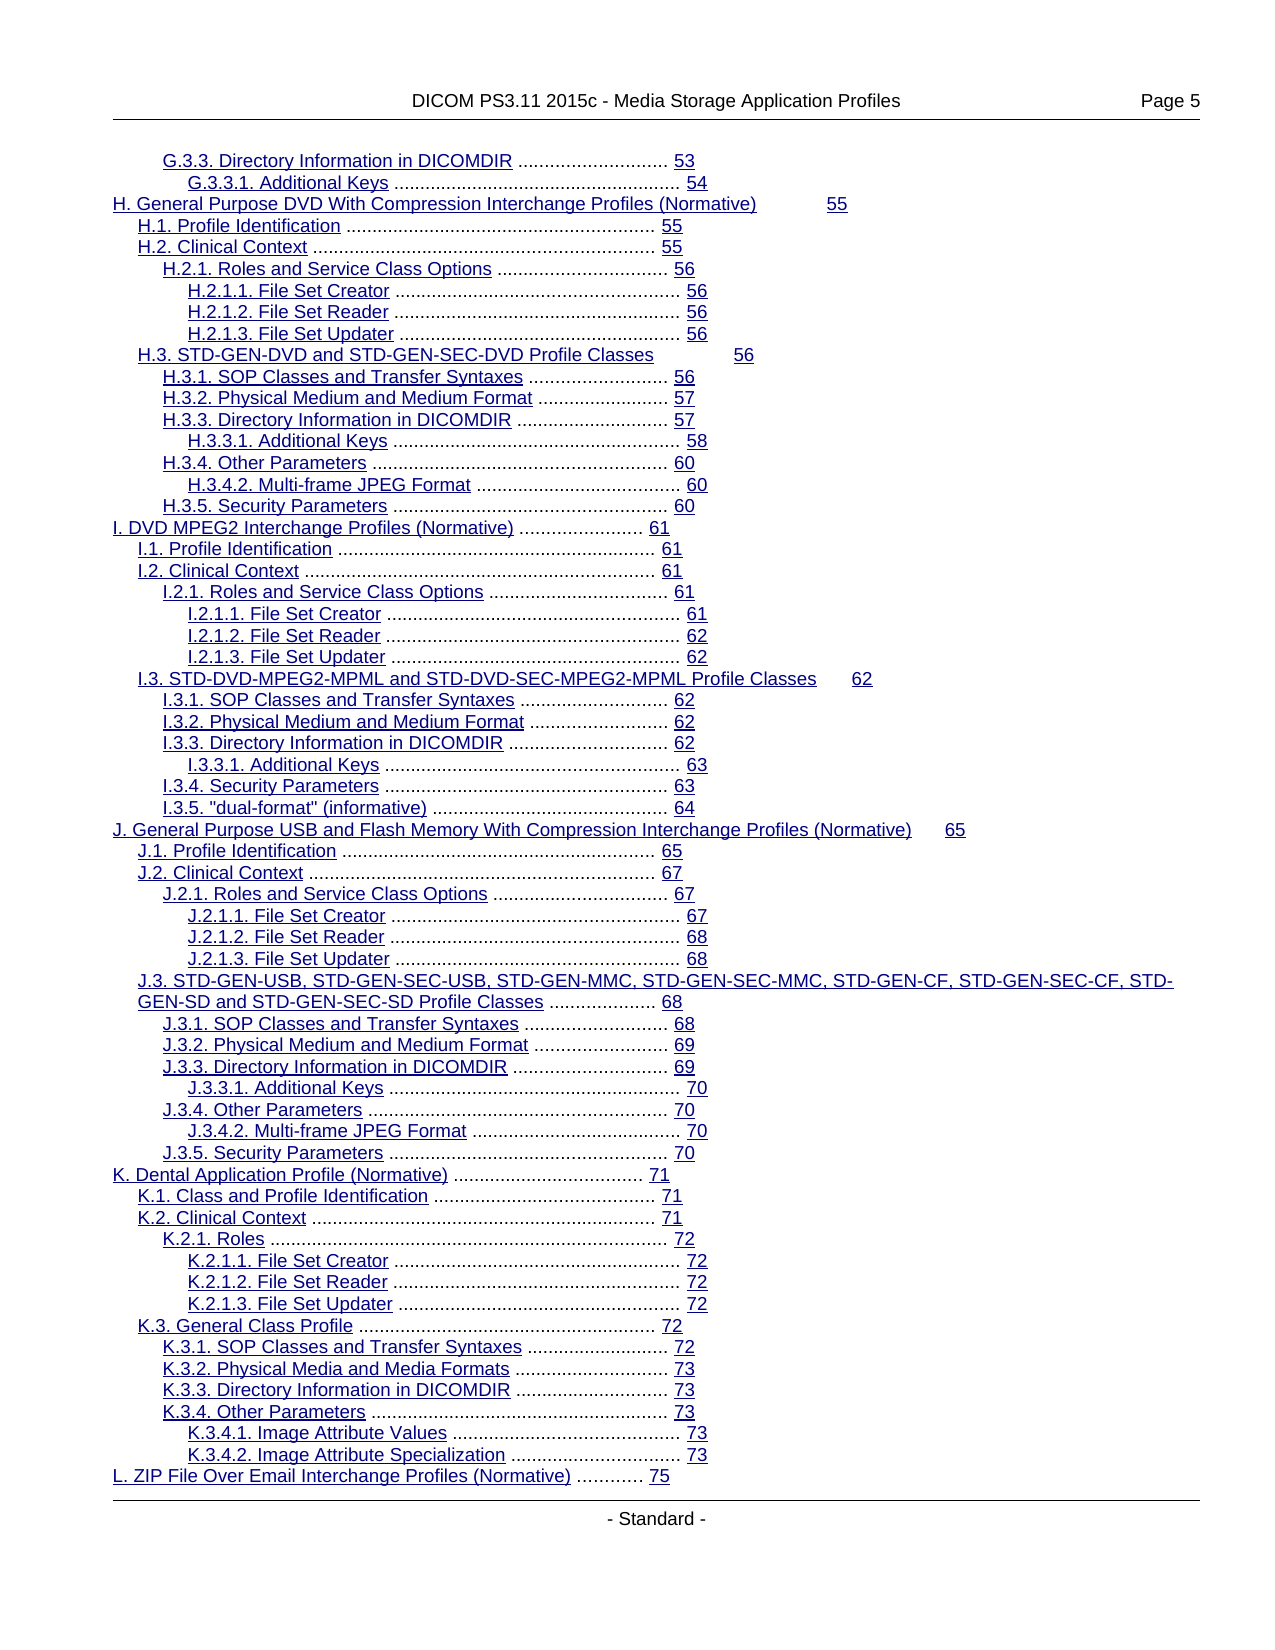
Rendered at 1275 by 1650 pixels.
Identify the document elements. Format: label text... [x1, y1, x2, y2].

text J.3.2. Physical Medium and Medium Format 0 [162, 1034, 1175, 1056]
text J.2.1.1. File Set Creator 0 [187, 905, 1175, 926]
text I.2. Clinical Context 0 [137, 560, 1175, 581]
text I.3.5. "dual-format" (informative) 0 [162, 797, 1175, 818]
text I. DVD MPEG2 Interchange Profiles (Normative) 0 [112, 517, 1175, 538]
text K.3.4. Other Parameters 0 [162, 1401, 1175, 1422]
text J.2.1. Roles and Service Class Options 0 [162, 883, 1175, 905]
text I.1. Profile Identification 0 [137, 538, 1175, 560]
text H.3.2. Physical Medium and Medium Format 0 [162, 387, 1175, 409]
text J.3.1. SOP Classes and Transfer Syntaxes 0 [162, 1012, 1175, 1034]
text H.3.4. Other Parameters 0 [162, 452, 1175, 473]
text H.3.4.2. Multi-frame JPEG Format 0 [187, 473, 1175, 495]
text I.3.1. SOP Classes and Transfer Syntaxes 0 [162, 689, 1175, 711]
text I.3.2. Physical Medium and Medium Format 0 [162, 711, 1175, 732]
text K.2.1. Roles 0 [162, 1228, 1175, 1250]
text H.2. Clinical Context 0 [137, 236, 1175, 258]
text K. Dental Application Profile (Normative) 0 [112, 1163, 1175, 1185]
text H.2.1.1. File Set Creator 0 [187, 279, 1175, 301]
text G.3.3. Directory Information in DICOMDIR 0 [162, 150, 1175, 172]
text K.2.1.1. File Set Creator 0 [187, 1250, 1175, 1271]
text K.2.1.3. File Set Updater 0 [187, 1293, 1175, 1314]
text J.3. STD-GEN-USB, STD-GEN-SEC-USB, STD-GEN-MMC, STD-GEN-SEC-MMC, STD-GEN-CF, STD-GEN-SEC-CF, STD-GEN-SD and STD-GEN-SEC-SD Profile Classes 0 [137, 969, 1175, 1012]
text I.2.1.1. File Set Creator 0 [187, 603, 1175, 624]
text J.3.3.1. Additional Keys 0 [187, 1077, 1175, 1099]
text K.3.4.1. Image Attribute Values 0 [187, 1422, 1175, 1444]
text I.3.4. Security Parameters 0 [162, 775, 1175, 797]
text J.3.5. Security Parameters 0 [162, 1142, 1175, 1163]
text K.3. General Class Profile 0 [137, 1314, 1175, 1336]
text J.3.4. Other Parameters 0 [162, 1099, 1175, 1120]
text H.2.1.2. File Set Reader 0 [187, 301, 1175, 322]
text I.2.1.2. File Set Reader 0 [187, 624, 1175, 646]
text L. ZIP File Over Email Interchange Profiles (Normative) 0 [112, 1465, 1175, 1487]
text H.3.1. SOP Classes and Transfer Syntaxes 0 [162, 366, 1175, 387]
text I.3.3. Directory Information in DICOMDIR 0 [162, 732, 1175, 754]
text K.2. Clinical Context 0 [137, 1207, 1175, 1228]
text J.2.1.2. File Set Reader 0 [187, 926, 1175, 948]
text H.2.1.3. File Set Updater 0 [187, 322, 1175, 344]
text I.2.1. Roles and Service Class Options 0 [162, 581, 1175, 603]
text I.3.3.1. Additional Keys 0 [187, 754, 1175, 775]
text I.3. STD-DVD-MPEG2-MPML and STD-DVD-SEC-MPEG2-MPML Profile Classes 0 [137, 667, 1175, 689]
text K.2.1.2. File Set Reader 0 [187, 1271, 1175, 1293]
text H.3.5. Security Parameters 0 [162, 495, 1175, 517]
text J.1. Profile Identification 0 [137, 840, 1175, 862]
text H.3. STD-GEN-DVD and STD-GEN-SEC-DVD Profile Classes 0 [137, 344, 1175, 366]
text J.2.1.3. File Set Updater 0 [187, 948, 1175, 969]
text K.3.2. Physical Media and Media Formats 0 [162, 1357, 1175, 1379]
text K.3.3. Directory Information in DICOMDIR 0 [162, 1379, 1175, 1401]
text J. General Purpose USB and Flash Memory With Compression Interchange Profiles (Normative) 0 [112, 818, 1175, 840]
text K.1. Class and Profile Identification 0 [137, 1185, 1175, 1207]
text H.1. Profile Identification 0 [137, 215, 1175, 236]
text K.3.4.2. Image Attribute Specialization 0 [187, 1444, 1175, 1465]
text H.2.1. Roles and Service Class Options 0 [162, 258, 1175, 279]
text H.3.3.1. Additional Keys 0 [187, 430, 1175, 452]
text H.3.3. Directory Information in DICOMDIR 0 [162, 409, 1175, 430]
text I.2.1.3. File Set Updater 0 [187, 646, 1175, 667]
text H. General Purpose DVD With Compression Interchange Profiles (Normative) 0 [112, 193, 1175, 215]
text K.3.1. SOP Classes and Transfer Syntaxes 0 [162, 1336, 1175, 1357]
text J.2. Clinical Context 0 [137, 862, 1175, 883]
text J.3.4.2. Multi-frame JPEG Format 0 [187, 1120, 1175, 1142]
text J.3.3. Directory Information in DICOMDIR 0 [162, 1056, 1175, 1077]
text G.3.3.1. Additional Keys 0 [187, 172, 1175, 193]
